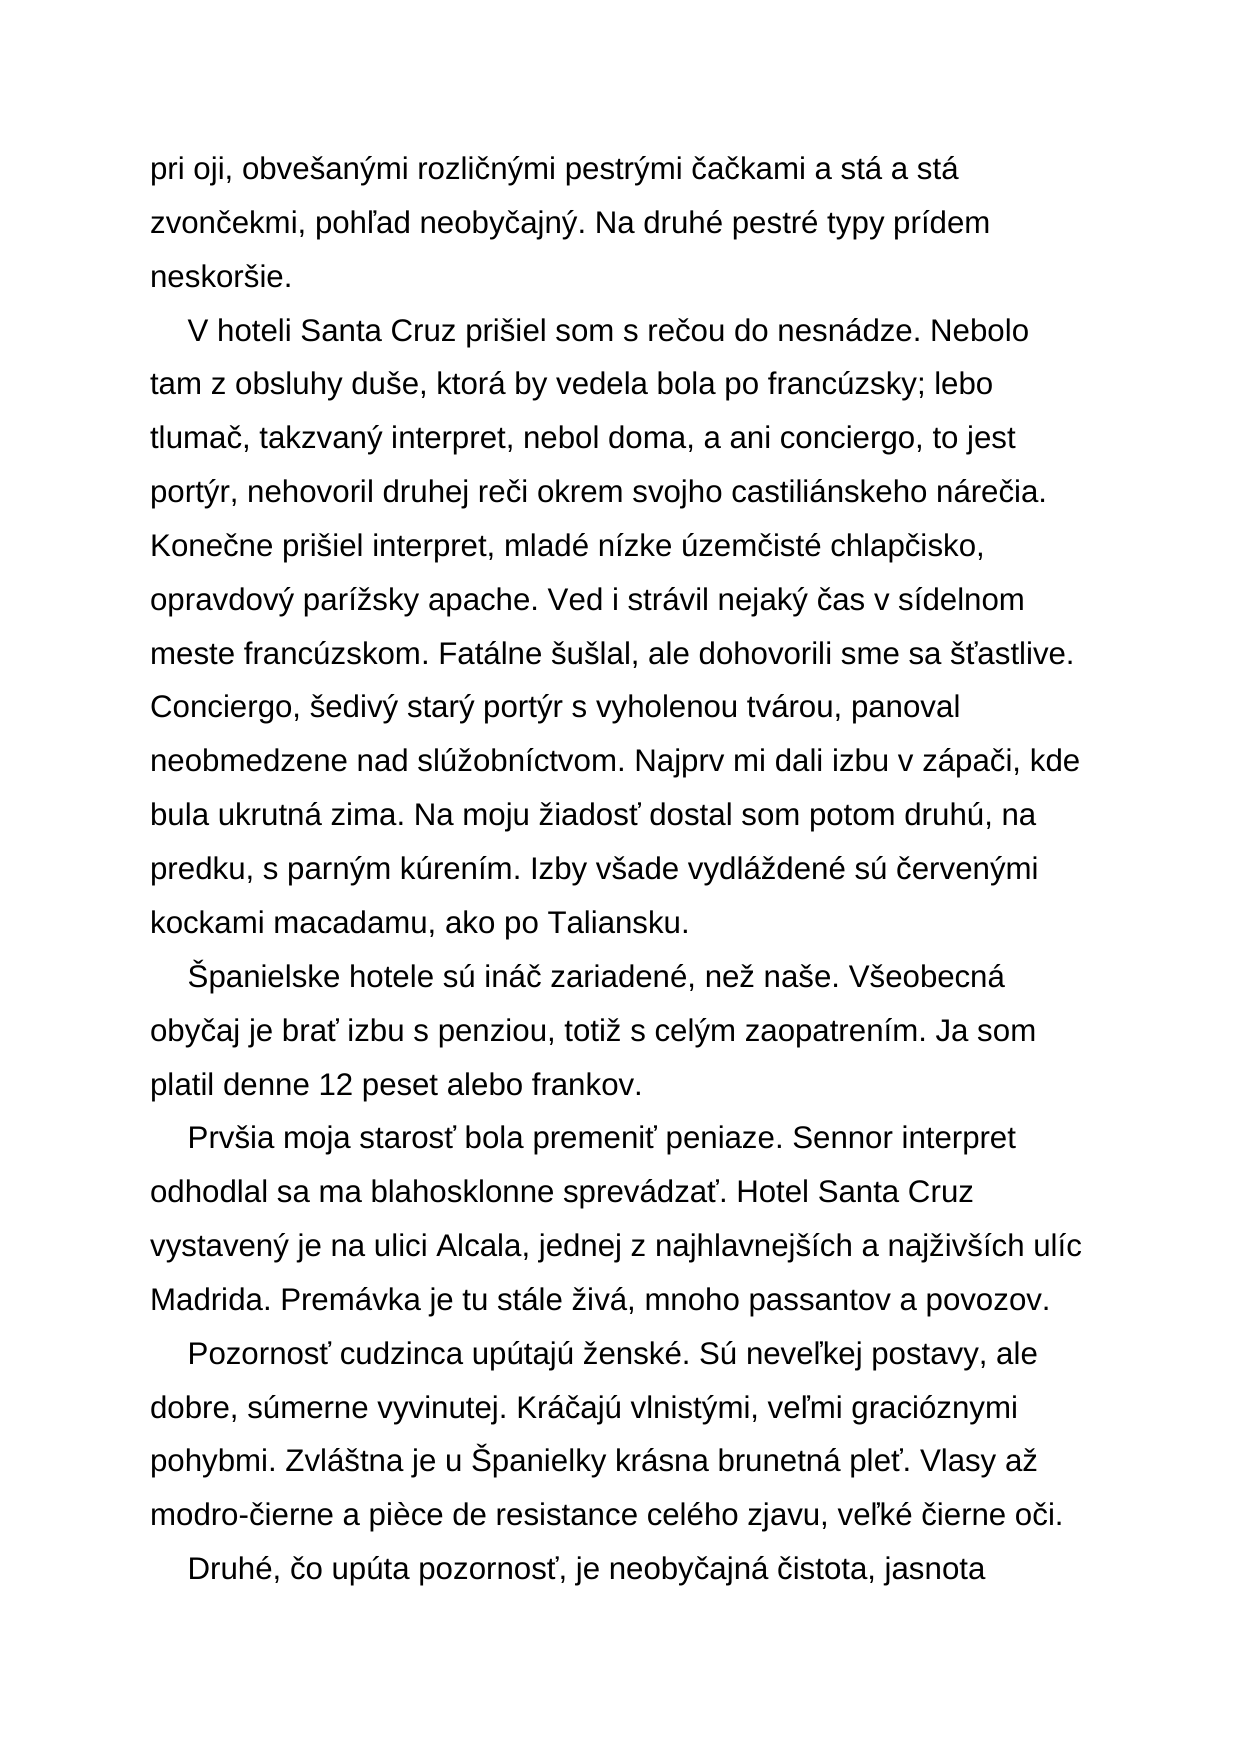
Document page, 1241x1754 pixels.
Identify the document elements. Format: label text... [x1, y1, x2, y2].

text Španielske hotele sú ináč zariadené, než naše. Všeobecná obyčaj je brať izbu s penziou, totiž s celým zaopatrením. Ja som platil denne 12 peset alebo frankov. [150, 958, 1091, 1101]
text Pozornosť cudzinca upútajú ženské. Sú neveľkej postavy, ale dobre, súmerne vyvinutej. Kráčajú vlnistými, veľmi gracióznymi pohybmi. Zvláštna je u Španielky krásna brunetná pleť. Vlasy až modro-čierne a pièce de resistance celého zjavu, veľké čierne oči. [150, 1335, 1091, 1532]
text pri oji, obvešanými rozličnými pestrými čačkami a stá a stá zvončekmi, pohľad neobyčajný. Na druhé pestré typy prídem neskoršie. [150, 150, 1091, 294]
text V hoteli Santa Cruz prišiel som s rečou do nesnádze. Nebolo tam z obsluhy duše, ktorá by vedela bola po francúzsky; lebo tlumač, takzvaný interpret, nebol doma, a ani conciergo, to jest portýr, nehovoril druhej reči okrem svojho castiliánskeho nárečia. Konečne prišiel interpret, mladé nízke územčisté chlapčisko, opravdový pa­rížsky apache. Ved i strávil nejaký čas v sídelnom meste francúz­skom. Fatálne šušlal, ale dohovorili sme sa šťastlive. Conciergo, šedivý starý portýr s vyholenou tvárou, panoval neobmedzene nad slúžobníctvom. Najprv mi dali izbu v zápači, kde bula ukrutná zima. Na moju žiadosť dostal som potom druhú, na predku, s parným kúrením. Izby všade vydláždené sú červenými kockami macadamu, ako po Taliansku. [150, 312, 1091, 940]
text Prvšia moja starosť bola premeniť peniaze. Sennor interpret odhodlal sa ma blahosklonne sprevádzať. Hotel Santa Cruz vystavený je na ulici Alcala, jednej z najhlavnejších a najživších ulíc Madrida. Premávka je tu stále živá, mnoho passantov a povozov. [150, 1119, 1091, 1317]
text Druhé, čo upúta pozornosť, je neobyčajná čistota, jasnota [150, 1550, 1091, 1586]
